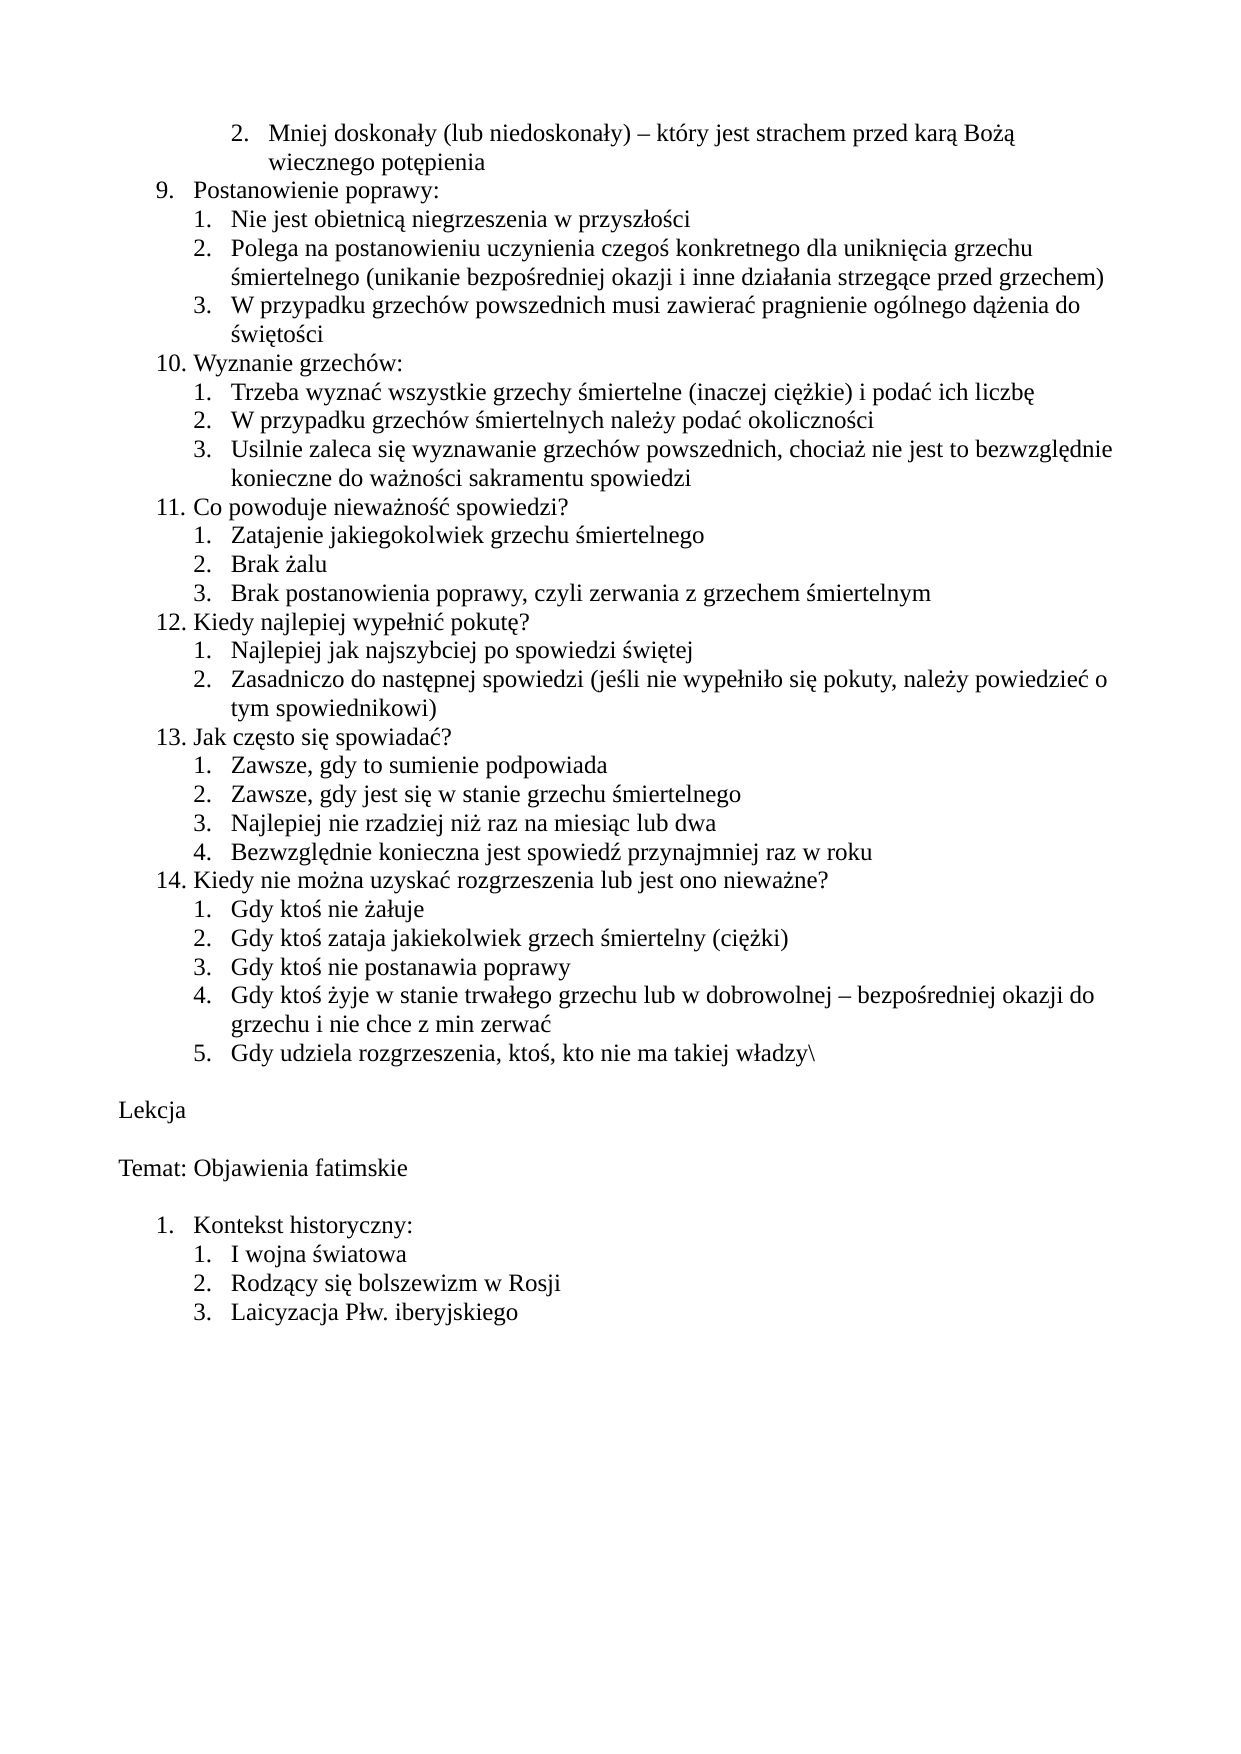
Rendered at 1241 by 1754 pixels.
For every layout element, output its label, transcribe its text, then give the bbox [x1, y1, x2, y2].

list Mniej doskonały (lub niedoskonały) – który jest strachem przed karą Bożą wiecznego potępienia [231, 118, 1122, 176]
list Laicyzacja Płw. iberyjskiego [193, 1297, 1122, 1326]
list Kiedy najlepiej wypełnić pokutę? [156, 607, 1122, 636]
list Nie jest obietnicą niegrzeszenia w przyszłości [193, 204, 1122, 233]
list Gdy ktoś zataja jakiekolwiek grzech śmiertelny (ciężki) [193, 923, 1122, 952]
list Kiedy nie można uzyskać rozgrzeszenia lub jest ono nieważne? [156, 866, 1122, 894]
list Brak postanowienia poprawy, czyli zerwania z grzechem śmiertelnym [193, 578, 1122, 607]
list W przypadku grzechów powszednich musi zawierać pragnienie ogólnego dążenia do świętości [193, 291, 1122, 348]
list Zawsze, gdy to sumienie podpowiada [193, 751, 1122, 779]
list Gdy ktoś żyje w stanie trwałego grzechu lub w dobrowolnej – bezpośredniej okazji do grzechu i nie chce z min zerwać [193, 981, 1122, 1038]
list Zasadniczo do następnej spowiedzi (jeśli nie wypełniło się pokuty, należy powiedzieć o tym spowiednikowi) [193, 664, 1122, 722]
list Co powoduje nieważność spowiedzi? [156, 492, 1122, 521]
list Gdy ktoś nie żałuje [193, 894, 1122, 923]
list Gdy ktoś nie postanawia poprawy [193, 952, 1122, 981]
list Postanowienie poprawy: [156, 176, 1122, 204]
list Brak żalu [193, 549, 1122, 578]
list Rodzący się bolszewizm w Rosji [193, 1268, 1122, 1297]
text Temat: Objawienia fatimskie [118, 1153, 1122, 1182]
list W przypadku grzechów śmiertelnych należy podać okoliczności [193, 406, 1122, 434]
list Kontekst historyczny: [156, 1211, 1122, 1239]
list Trzeba wyznać wszystkie grzechy śmiertelne (inaczej ciężkie) i podać ich liczbę [193, 377, 1122, 406]
list Zawsze, gdy jest się w stanie grzechu śmiertelnego [193, 779, 1122, 808]
list Wyznanie grzechów: [156, 348, 1122, 377]
list Gdy udziela rozgrzeszenia, ktoś, kto nie ma takiej władzy\ [193, 1038, 1122, 1067]
text Lekcja [118, 1096, 1122, 1124]
list Zatajenie jakiegokolwiek grzechu śmiertelnego [193, 521, 1122, 549]
list Jak często się spowiadać? [156, 722, 1122, 751]
list Najlepiej jak najszybciej po spowiedzi świętej [193, 636, 1122, 664]
list I wojna światowa [193, 1239, 1122, 1268]
list Bezwzględnie konieczna jest spowiedź przynajmniej raz w roku [193, 837, 1122, 866]
list Usilnie zaleca się wyznawanie grzechów powszednich, chociaż nie jest to bezwzględnie konieczne do ważności sakramentu spowiedzi [193, 434, 1122, 492]
list Najlepiej nie rzadziej niż raz na miesiąc lub dwa [193, 808, 1122, 837]
list Polega na postanowieniu uczynienia czegoś konkretnego dla uniknięcia grzechu śmiertelnego (unikanie bezpośredniej okazji i inne działania strzegące przed grzechem) [193, 233, 1122, 291]
